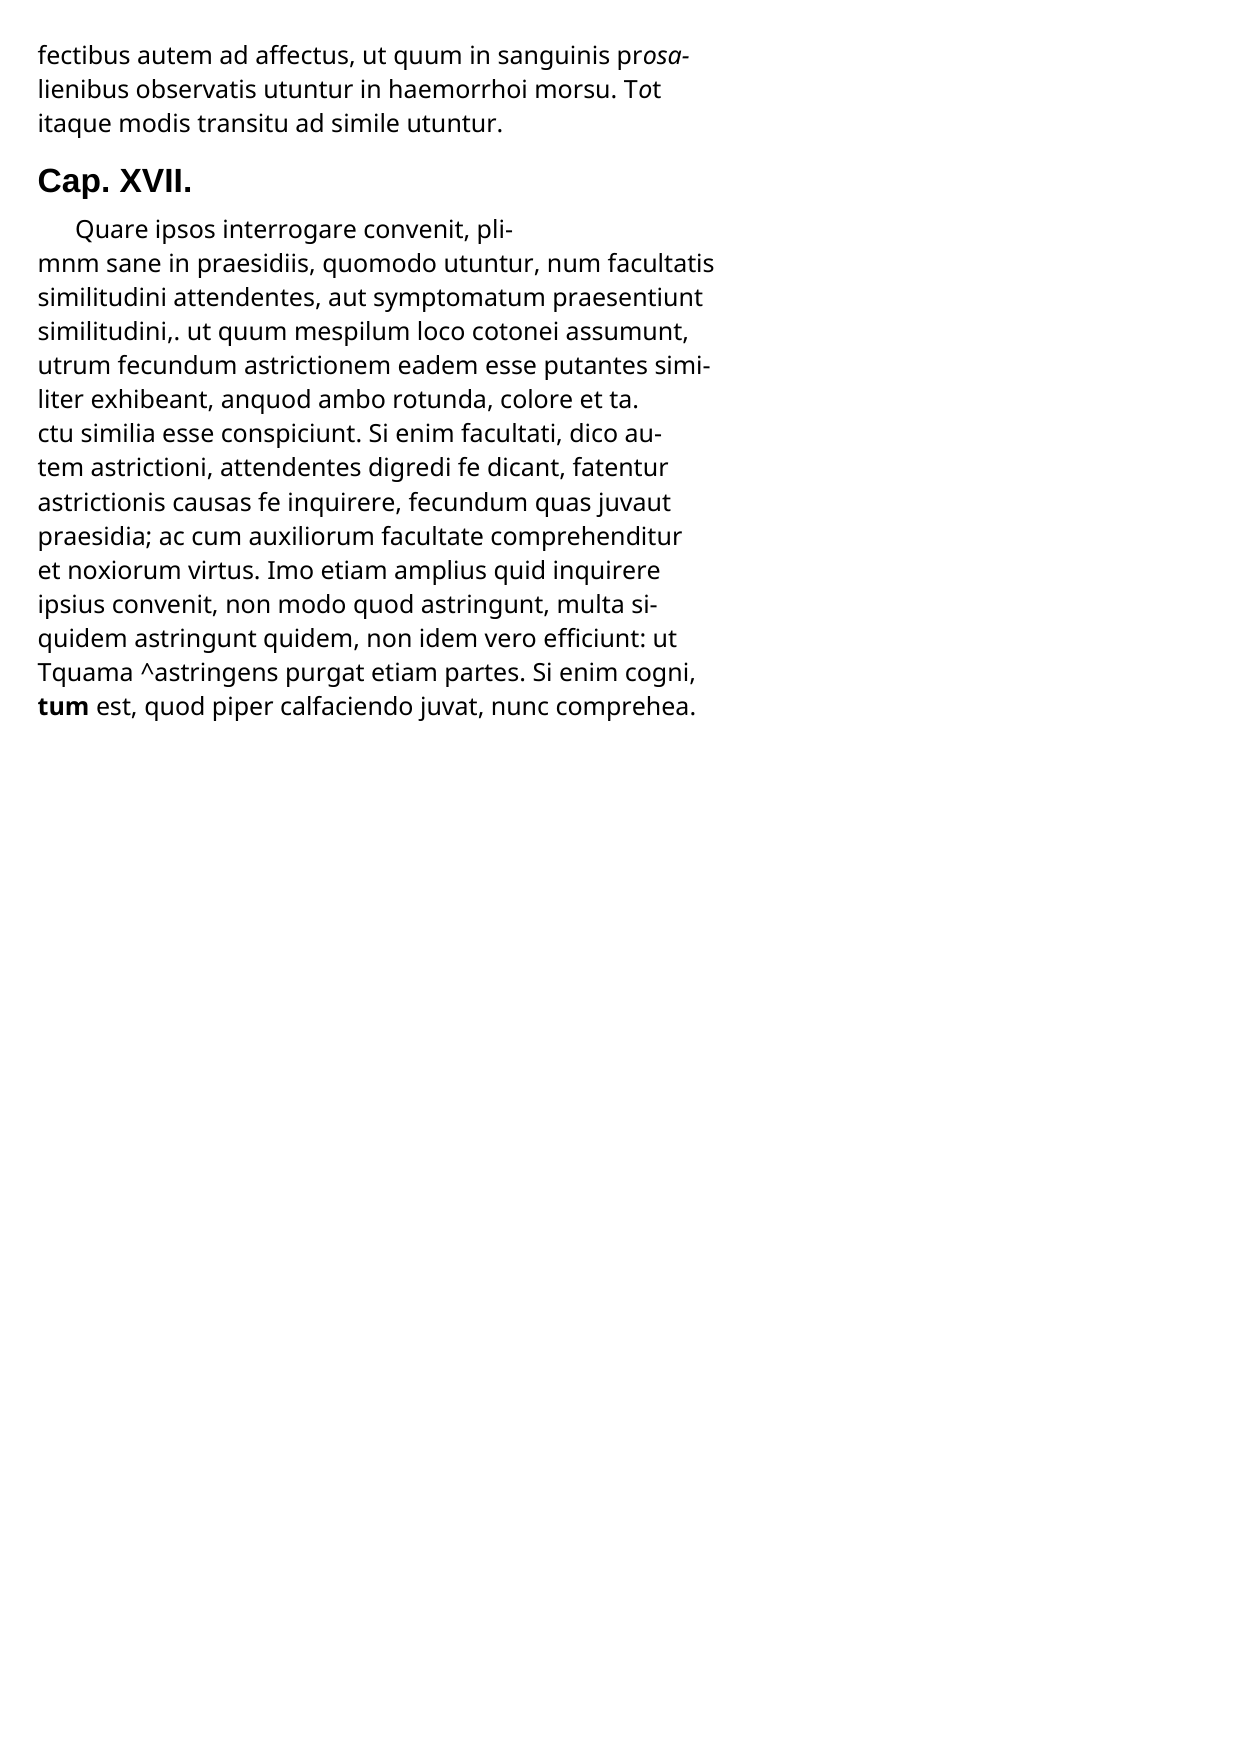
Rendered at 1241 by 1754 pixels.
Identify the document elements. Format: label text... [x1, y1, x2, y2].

subtitle Cap. XVII. [37, 161, 1203, 199]
text fectibus autem ad affectus, ut quum in sanguinis prosa- lienibus observatis utuntur in haemorrhoi morsu. Tot itaque modis transitu ad simile utuntur. [37, 37, 1203, 140]
text Quare ipsos interrogare convenit, pli- mnm sane in praesidiis, quomodo utuntur, num facultatis similitudini attendentes, aut symptomatum praesentiunt similitudini,. ut quum mespilum loco cotonei assumunt, utrum fecundum astrictionem eadem esse putantes simi- liter exhibeant, anquod ambo rotunda, colore et ta. ctu similia esse conspiciunt. Si enim facultati, dico au- tem astrictioni, attendentes digredi fe dicant, fatentur astrictionis causas fe inquirere, fecundum quas juvaut praesidia; ac cum auxiliorum facultate comprehenditur et noxiorum virtus. Imo etiam amplius quid inquirere ipsius convenit, non modo quod astringunt, multa si- quidem astringunt quidem, non idem vero efficiunt: ut Tquama ^astringens purgat etiam partes. Si enim cogni, tum est, quod piper calfaciendo juvat, nunc comprehea. [37, 212, 1203, 723]
